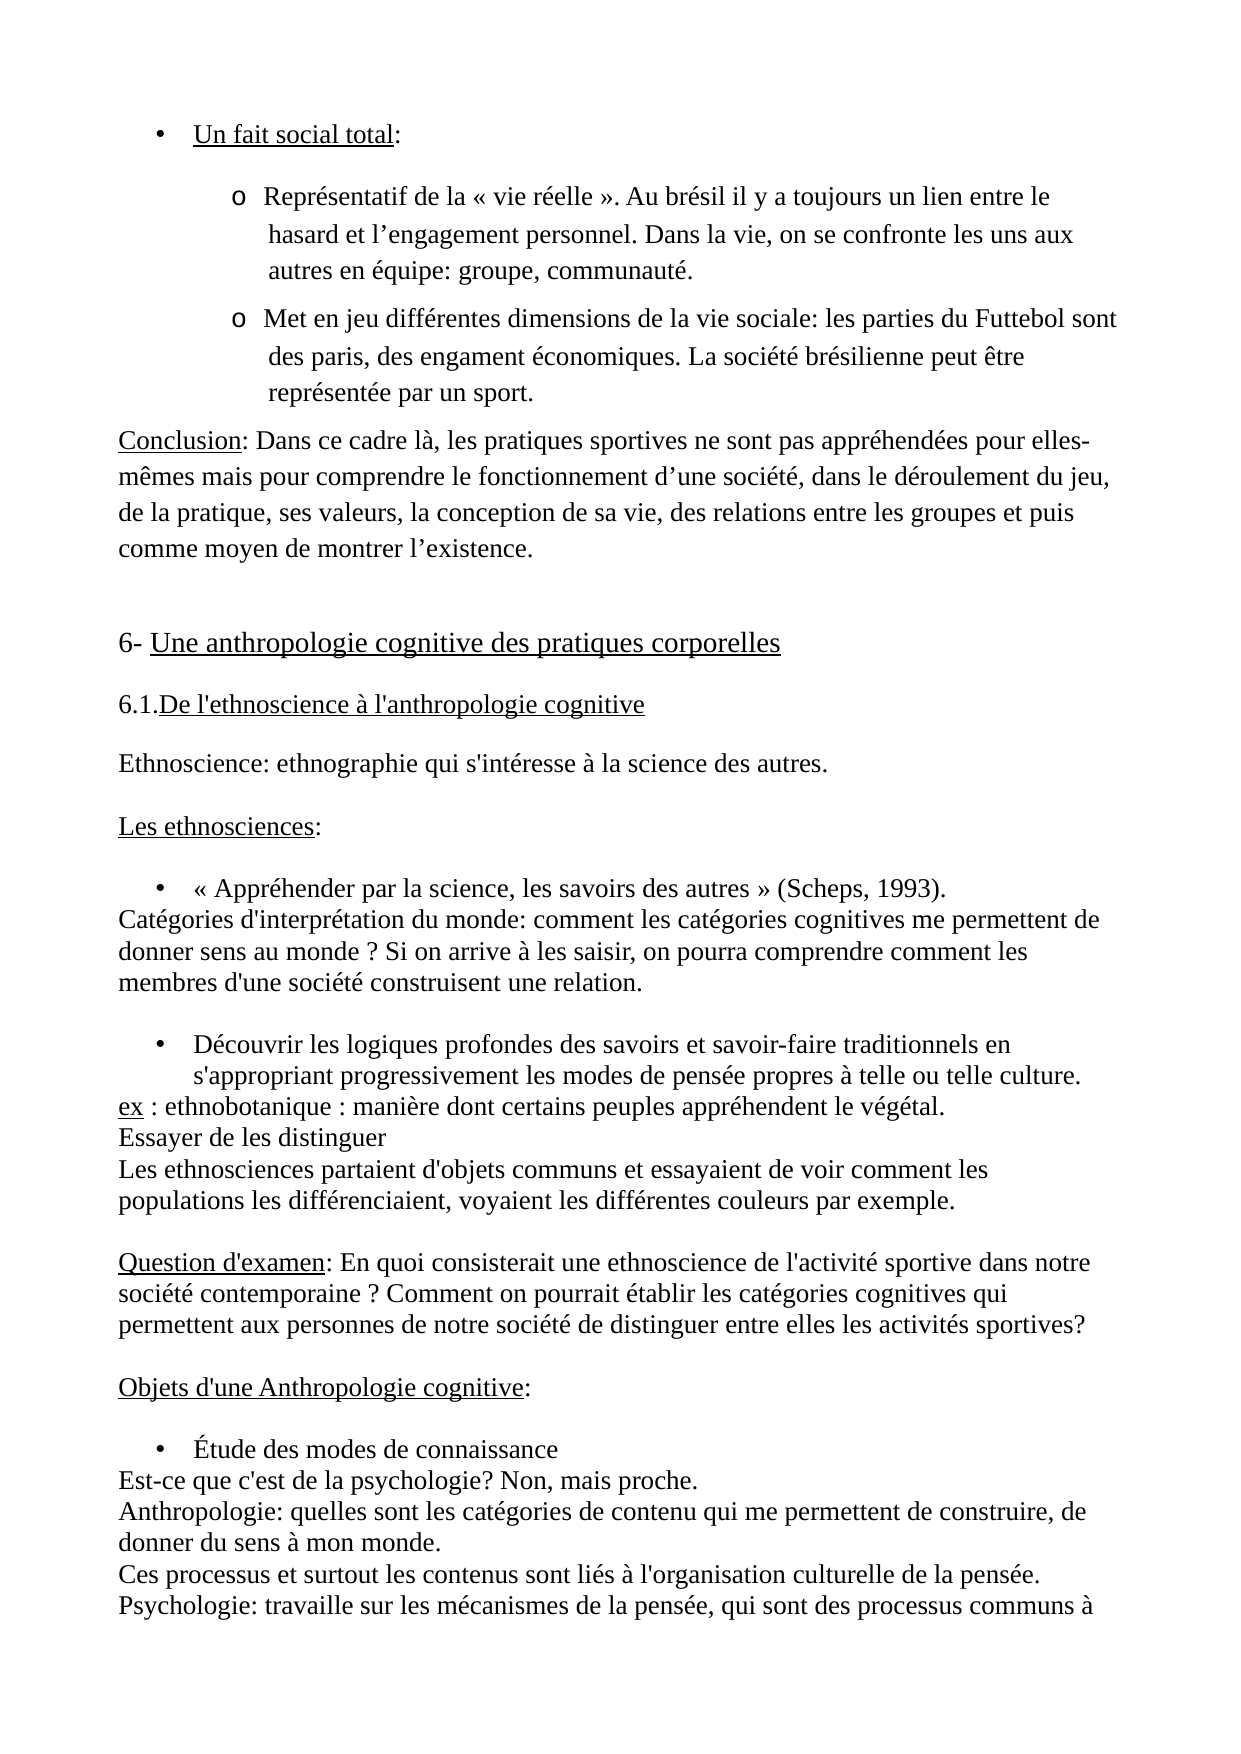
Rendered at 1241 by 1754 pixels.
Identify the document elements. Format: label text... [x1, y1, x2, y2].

text ex : ethnobotanique : manière dont certains peuples appréhendent le végétal. [118, 1090, 1122, 1122]
list « Appréhender par la science, les savoirs des autres » (Scheps, 1993). [156, 872, 1122, 903]
list Découvrir les logiques profondes des savoirs et savoir-faire traditionnels en s'appropriant progressivement les modes de pensée propres à telle ou telle culture. [156, 1028, 1122, 1090]
text Est-ce que c'est de la psychologie? Non, mais proche. [118, 1464, 1122, 1495]
text Les ethnosciences: [118, 810, 1122, 841]
text Les ethnosciences partaient d'objets communs et essayaient de voir comment les populations les différenciaient, voyaient les différentes couleurs par exemple. [118, 1153, 1122, 1215]
text o Met en jeu différentes dimensions de la vie sociale: les parties du Futtebol sont des paris, des engament économiques. La société brésilienne peut être représentée par un sport. [231, 302, 1122, 407]
text Catégories d'interprétation du monde: comment les catégories cognitives me permettent de donner sens au monde ? Si on arrive à les saisir, on pourra comprendre comment les membres d'une société construisent une relation. [118, 903, 1122, 997]
text o Représentatif de la « vie réelle ». Au brésil il y a toujours un lien entre le hasard et l’engagement personnel. Dans la vie, on se confronte les uns aux autres en équipe: groupe, communauté. [231, 181, 1122, 285]
text Conclusion: Dans ce cadre là, les pratiques sportives ne sont pas appréhendées pour elles-mêmes mais pour comprendre le fonctionnement d’une société, dans le déroulement du jeu, de la pratique, ses valeurs, la conception de sa vie, des relations entre les groupes et puis comme moyen de montrer l’existence. [118, 424, 1122, 563]
text Anthropologie: quelles sont les catégories de contenu qui me permettent de construire, de donner du sens à mon monde. [118, 1495, 1122, 1558]
text Objets d'une Anthropologie cognitive: [118, 1371, 1122, 1402]
text 6.1.De l'ethnoscience à l'anthropologie cognitive [118, 688, 1122, 719]
text 6- Une anthropologie cognitive des pratiques corporelles [118, 625, 1122, 659]
text Essayer de les distinguer [118, 1122, 1122, 1153]
text Ethnoscience: ethnographie qui s'intéresse à la science des autres. [118, 748, 1122, 779]
text Question d'examen: En quoi consisterait une ethnoscience de l'activité sportive dans notre société contemporaine ? Comment on pourrait établir les catégories cognitives qui permettent aux personnes de notre société de distinguer entre elles les activités sportives? [118, 1246, 1122, 1339]
list Étude des modes de connaissance [156, 1433, 1122, 1464]
list Un fait social total: [156, 118, 1122, 149]
text Ces processus et surtout les contenus sont liés à l'organisation culturelle de la pensée. [118, 1558, 1122, 1589]
text Psychologie: travaille sur les mécanismes de la pensée, qui sont des processus communs à [118, 1589, 1122, 1620]
